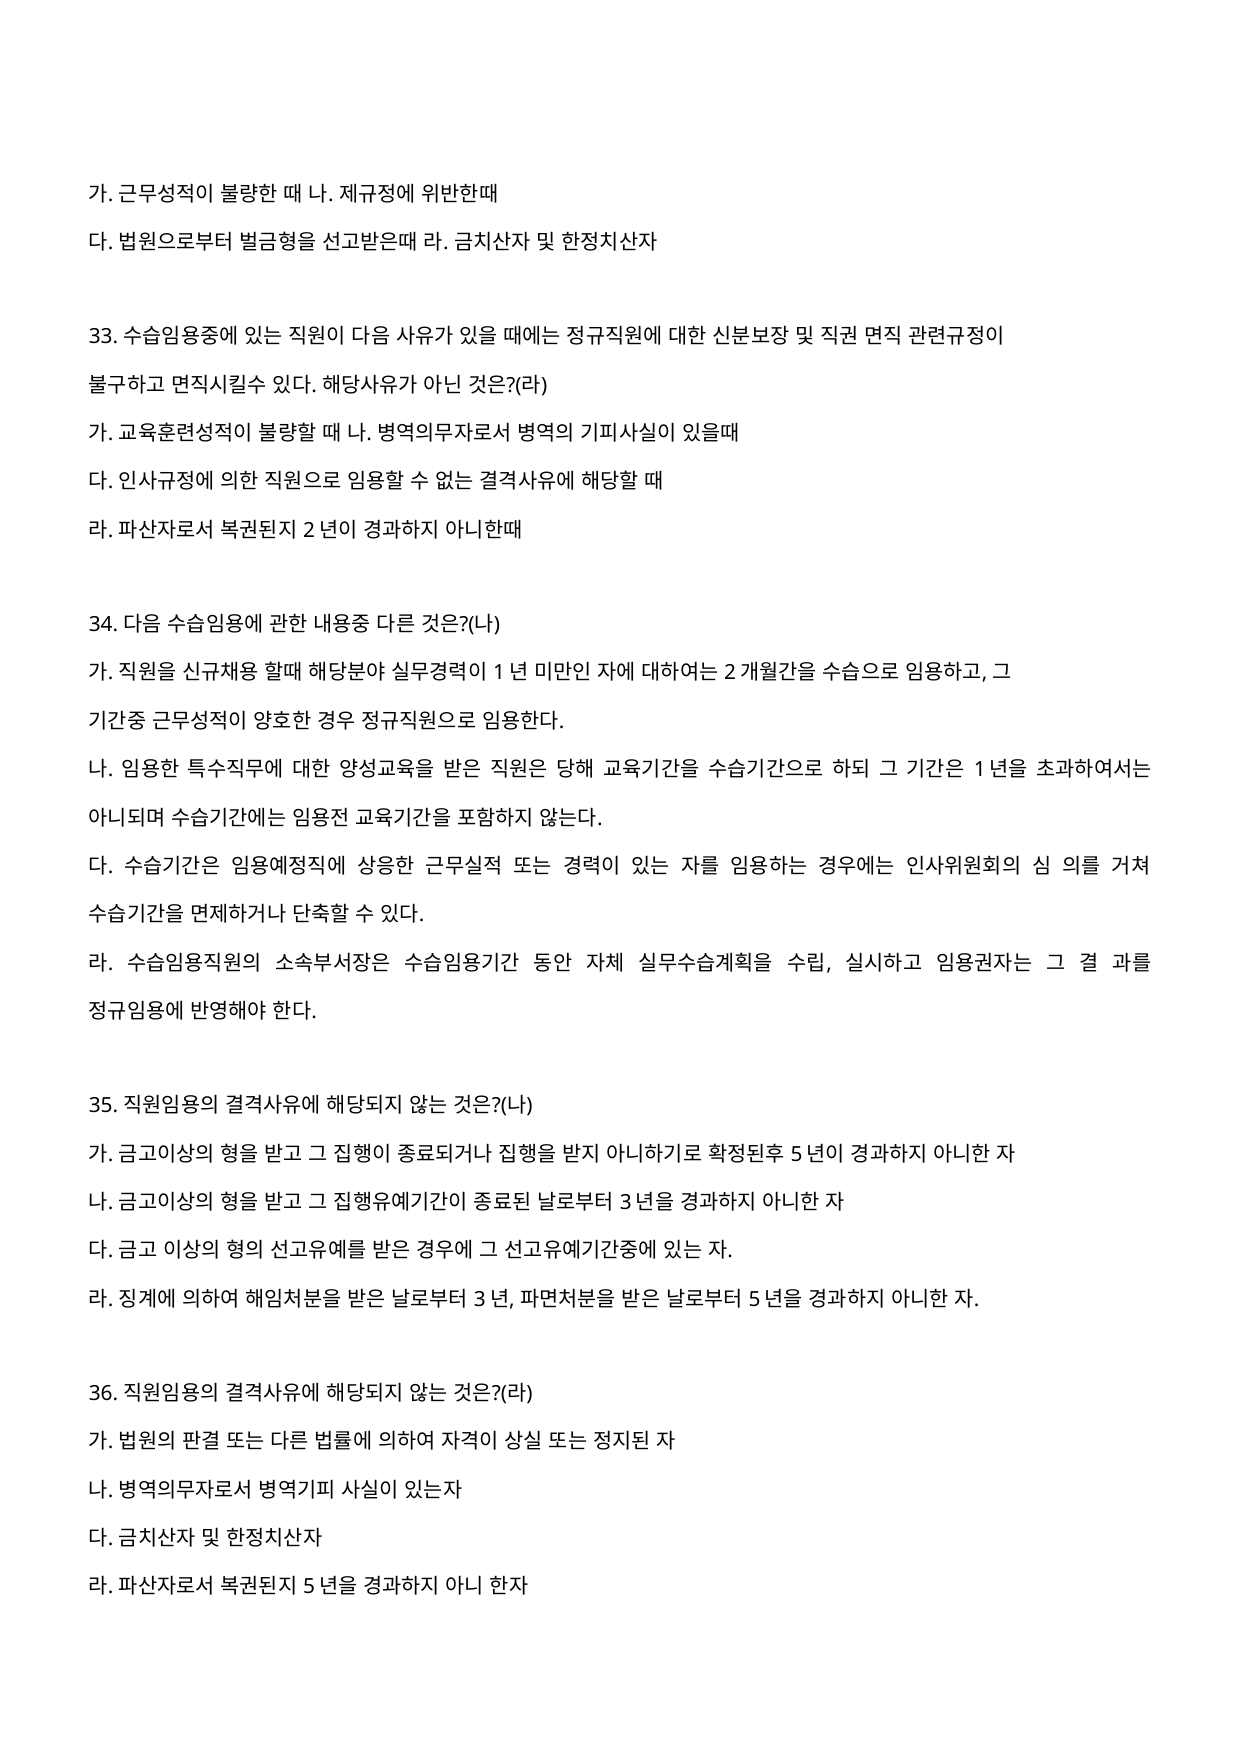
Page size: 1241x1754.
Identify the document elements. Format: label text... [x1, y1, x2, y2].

text 다. 인사규정에 의한 직원으로 임용할 수 없는 결격사유에 해당할 때 [88, 465, 1152, 495]
text 라. 징계에 의하여 해임처분을 받은 날로부터 3년, 파면처분을 받은 날로부터 5년을 경과하지 아니한 자. [88, 1282, 1152, 1312]
text 다. 금치산자 및 한정치산자 [88, 1521, 1152, 1552]
text 나. 병역의무자로서 병역기피 사실이 있는자 [88, 1473, 1152, 1503]
text 34. 다음 수습임용에 관한 내용중 다른 것은?(나) [88, 607, 1152, 637]
text 나. 임용한 특수직무에 대한 양성교육을 받은 직원은 당해 교육기간을 수습기간으로 하되 그 기간은 1년을 초과하여서는 아니되며 수습기간에는 임용전 교육기간을 포함하지 않는다. [88, 752, 1152, 831]
text 36. 직원임용의 결격사유에 해당되지 않는 것은?(라) [88, 1376, 1152, 1406]
text 다. 수습기간은 임용예정직에 상응한 근무실적 또는 경력이 있는 자를 임용하는 경우에는 인사위원회의 심 의를 거쳐 수습기간을 면제하거나 단축할 수 있다. [88, 849, 1152, 928]
text 기간중 근무성적이 양호한 경우 정규직원으로 임용한다. [88, 704, 1152, 734]
text 불구하고 면직시킬수 있다. 해당사유가 아닌 것은?(라) [88, 368, 1152, 398]
text 라. 파산자로서 복권된지 5년을 경과하지 아니 한자 [88, 1570, 1152, 1600]
text 33. 수습임용중에 있는 직원이 다음 사유가 있을 때에는 정규직원에 대한 신분보장 및 직권 면직 관련규정이 [88, 319, 1152, 350]
text 가. 금고이상의 형을 받고 그 집행이 종료되거나 집행을 받지 아니하기로 확정된후 5년이 경과하지 아니한 자 [88, 1137, 1152, 1167]
text 다. 금고 이상의 형의 선고유예를 받은 경우에 그 선고유예기간중에 있는 자. [88, 1234, 1152, 1264]
text 가. 교육훈련성적이 불량할 때 나. 병역의무자로서 병역의 기피사실이 있을때 [88, 416, 1152, 447]
text 35. 직원임용의 결격사유에 해당되지 않는 것은?(나) [88, 1088, 1152, 1119]
text 가. 직원을 신규채용 할때 해당분야 실무경력이 1년 미만인 자에 대하여는 2개월간을 수습으로 임용하고, 그 [88, 656, 1152, 686]
text 가. 법원의 판결 또는 다른 법률에 의하여 자격이 상실 또는 정지된 자 [88, 1424, 1152, 1455]
text 다. 법원으로부터 벌금형을 선고받은때 라. 금치산자 및 한정치산자 [88, 226, 1152, 256]
text 라. 파산자로서 복권된지 2년이 경과하지 아니한때 [88, 513, 1152, 543]
text 가. 근무성적이 불량한 때 나. 제규정에 위반한때 [88, 177, 1152, 207]
text 라. 수습임용직원의 소속부서장은 수습임용기간 동안 자체 실무수습계획을 수립, 실시하고 임용권자는 그 결 과를 정규임용에 반영해야 한다. [88, 946, 1152, 1025]
text 나. 금고이상의 형을 받고 그 집행유예기간이 종료된 날로부터 3년을 경과하지 아니한 자 [88, 1185, 1152, 1216]
